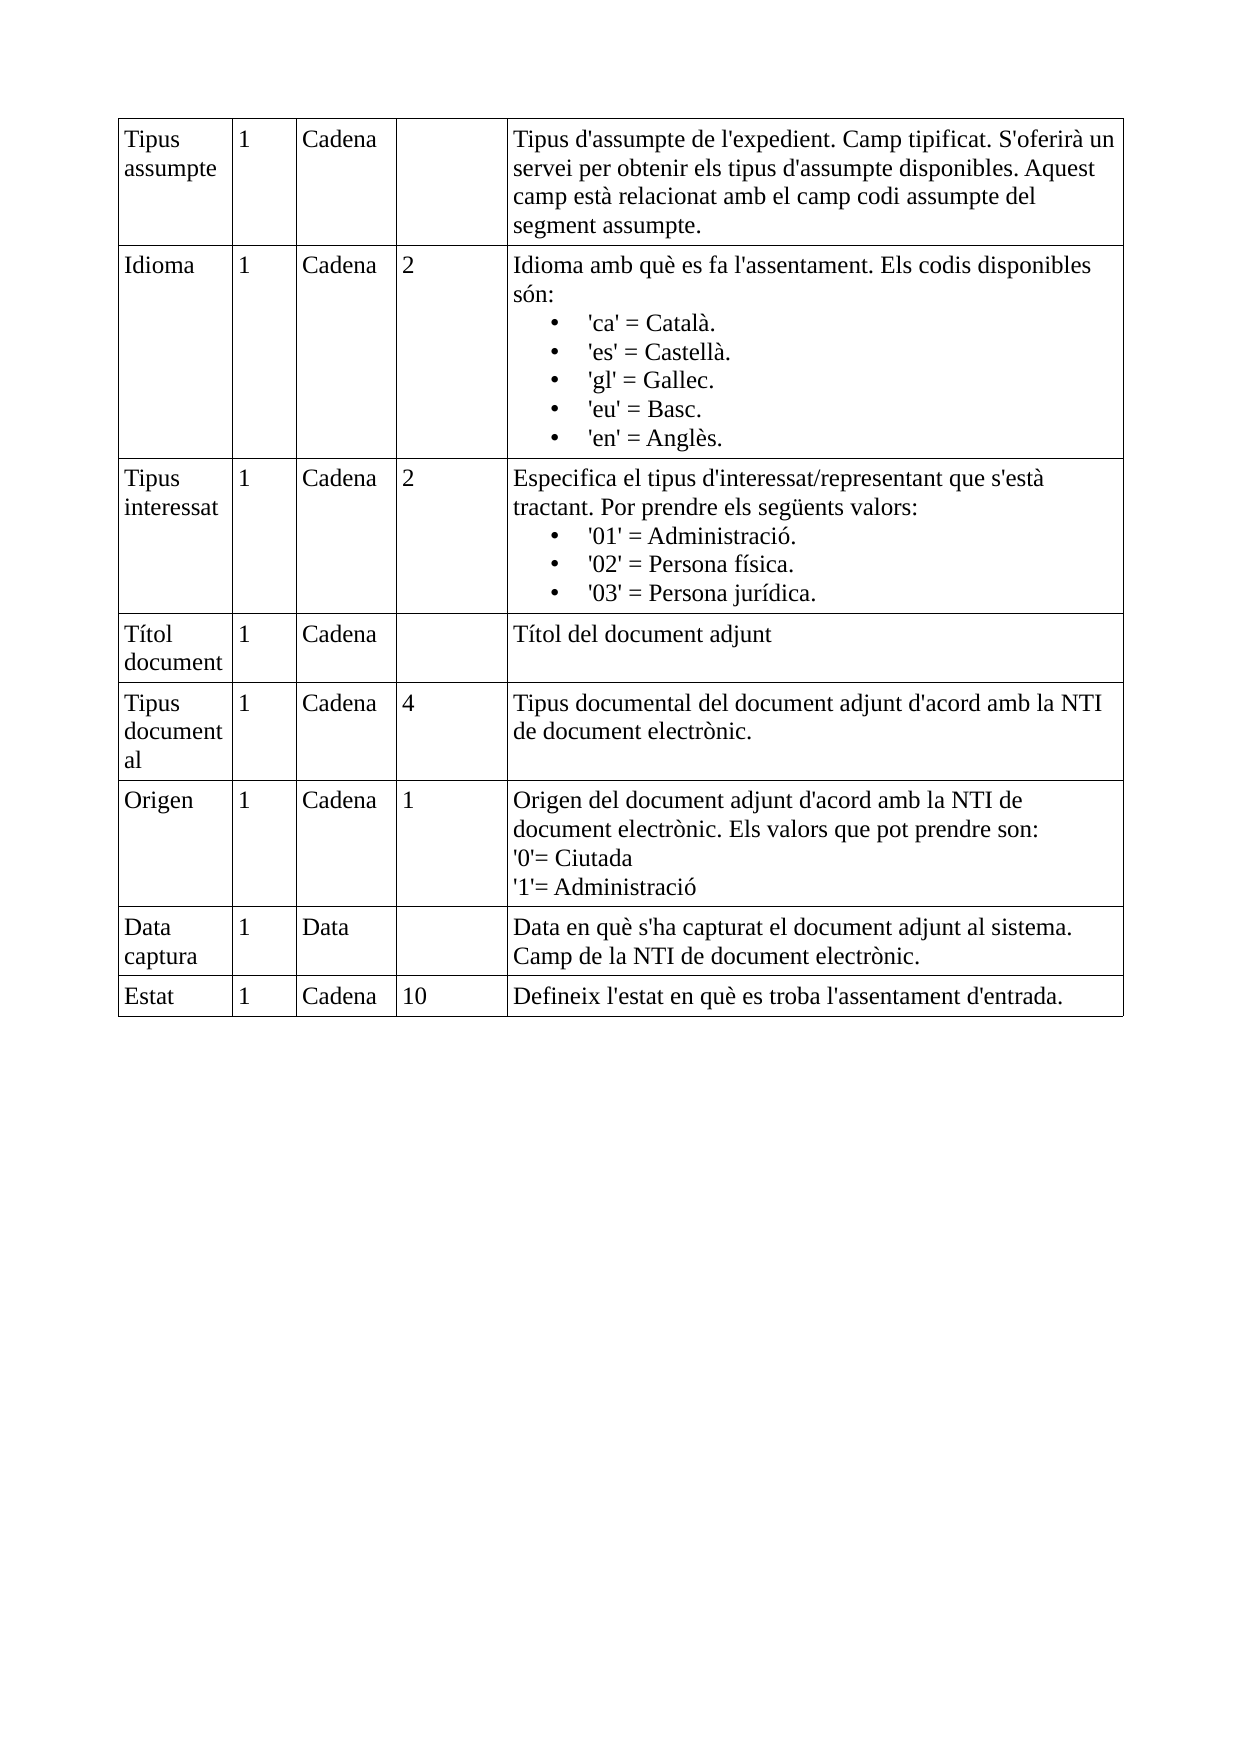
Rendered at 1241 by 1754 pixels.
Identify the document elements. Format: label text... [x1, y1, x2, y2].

table_cell 4 [397, 683, 507, 780]
table_cell Títol document [119, 614, 232, 682]
table_cell Cadena [297, 683, 396, 780]
table_cell Cadena [297, 976, 396, 1016]
table_cell Origen del document adjunt d'acord amb la NTI de document electrònic. Els valors que pot prendre son: '0'= Ciutada '1'= Administració [508, 781, 1123, 906]
table_cell Tipus d'assumpte de l'expedient. Camp tipificat. S'oferirà un servei per obtenir els tipus d'assumpte disponibles. Aquest camp està relacionat amb el camp codi assumpte del segment assumpte. [508, 119, 1123, 245]
table_cell 1 [233, 907, 296, 975]
table_cell [397, 907, 507, 975]
table_cell 1 [397, 781, 507, 906]
table_cell Origen [119, 781, 232, 906]
table_cell 1 [233, 119, 296, 245]
table_cell Cadena [297, 614, 396, 682]
table_cell 10 [397, 976, 507, 1016]
table_cell 1 [233, 246, 296, 457]
table_cell Data [297, 907, 396, 975]
table_cell 1 [233, 976, 296, 1016]
table_cell Cadena [297, 459, 396, 613]
table_cell Tipus documental [119, 683, 232, 780]
table_cell 1 [233, 459, 296, 613]
table_cell [397, 614, 507, 682]
table_cell 1 [233, 614, 296, 682]
table_cell Especifica el tipus d'interessat/representant que s'està tractant. Por prendre els següents valors: '01' = Administració. '02' = Persona física. '03' = Persona jurídica. [508, 459, 1123, 613]
table_cell Tipus assumpte [119, 119, 232, 245]
table_cell Data en què s'ha capturat el document adjunt al sistema. Camp de la NTI de document electrònic. [508, 907, 1123, 975]
table_cell Cadena [297, 119, 396, 245]
table_cell Tipus interessat [119, 459, 232, 613]
table_cell Idioma [119, 246, 232, 457]
table_cell 1 [233, 683, 296, 780]
table_cell Cadena [297, 781, 396, 906]
table_cell 2 [397, 246, 507, 457]
table_cell Títol del document adjunt [508, 614, 1123, 682]
table_cell Defineix l'estat en què es troba l'assentament d'entrada. [508, 976, 1123, 1016]
table_cell Idioma amb què es fa l'assentament. Els codis disponibles són: 'ca' = Català. 'es' = Castellà. 'gl' = Gallec. 'eu' = Basc. 'en' = Anglès. [508, 246, 1123, 457]
table_cell [397, 119, 507, 245]
table_cell Estat [119, 976, 232, 1016]
table_cell Cadena [297, 246, 396, 457]
table_cell Data captura [119, 907, 232, 975]
table_cell Tipus documental del document adjunt d'acord amb la NTI de document electrònic. [508, 683, 1123, 780]
table_cell 1 [233, 781, 296, 906]
table_cell 2 [397, 459, 507, 613]
